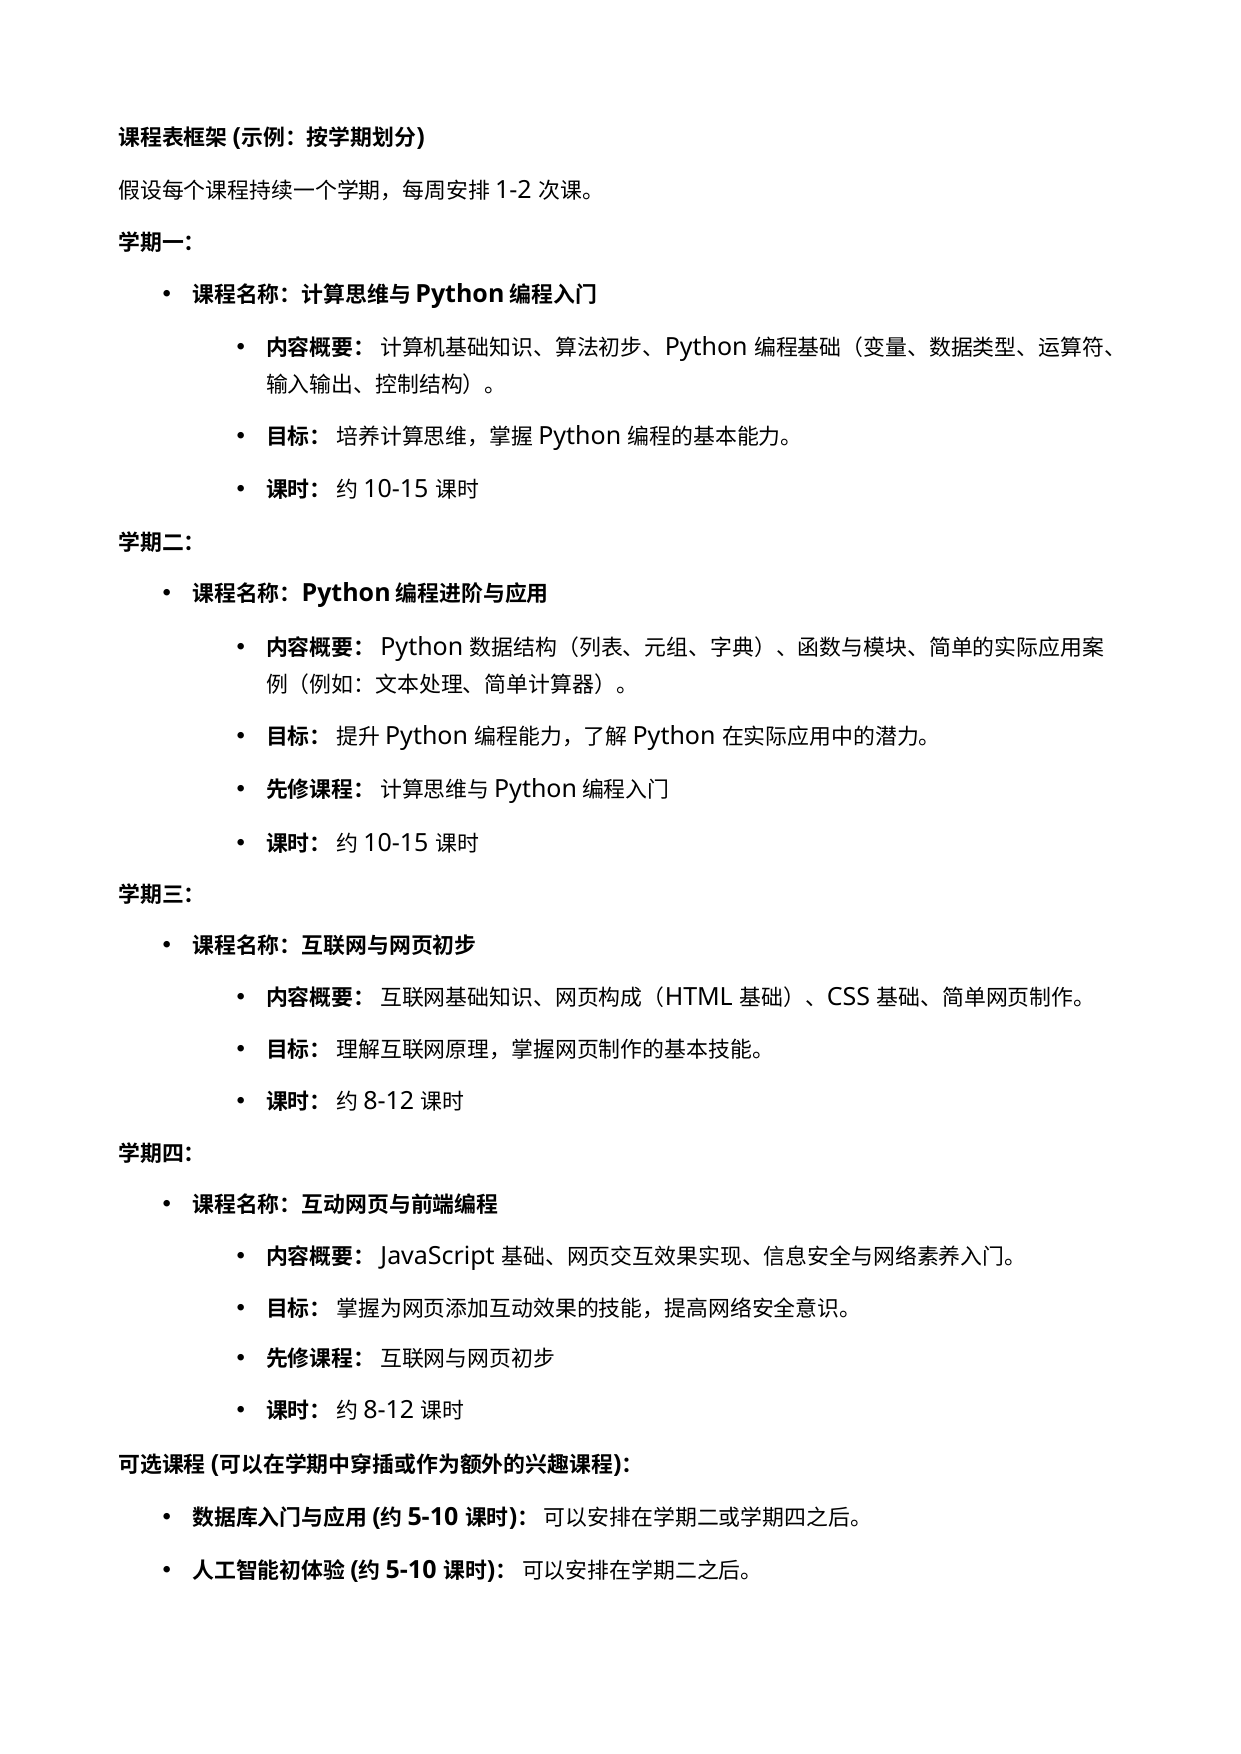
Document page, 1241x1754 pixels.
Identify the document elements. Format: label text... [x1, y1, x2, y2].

list 目标： 掌握为网页添加互动效果的技能，提高网络安全意识。 [236, 1291, 1122, 1322]
text 可选课程 (可以在学期中穿插或作为额外的兴趣课程)： [118, 1445, 1122, 1479]
text 假设每个课程持续一个学期，每周安排 1-2 次课。 [118, 171, 1122, 206]
list 目标： 培养计算思维，掌握 Python 编程的基本能力。 [236, 418, 1122, 452]
list 内容概要： JavaScript 基础、网页交互效果实现、信息安全与网络素养入门。 [236, 1237, 1122, 1271]
text 学期四： [118, 1136, 1122, 1168]
list 目标： 理解互联网原理，掌握网页制作的基本技能。 [236, 1032, 1122, 1064]
list 课程名称：Python编程进阶与应用 [162, 575, 1122, 609]
text 学期三： [118, 877, 1122, 909]
list 课时： 约 8-12 课时 [236, 1083, 1122, 1117]
list 先修课程： 互联网与网页初步 [236, 1341, 1122, 1373]
list 课程名称：计算思维与Python编程入门 [162, 275, 1122, 309]
list 内容概要： 计算机基础知识、算法初步、Python 编程基础（变量、数据类型、运算符、输入输出、控制结构）。 [236, 329, 1122, 399]
list 内容概要： Python 数据结构（列表、元组、字典）、函数与模块、简单的实际应用案例（例如：文本处理、简单计算器）。 [236, 628, 1122, 698]
list 内容概要： 互联网基础知识、网页构成（HTML 基础）、CSS 基础、简单网页制作。 [236, 979, 1122, 1013]
list 课时： 约 10-15 课时 [236, 471, 1122, 505]
list 数据库入门与应用 (约 5-10 课时)： 可以安排在学期二或学期四之后。 [162, 1498, 1122, 1533]
text 课程表框架 (示例：按学期划分) [118, 118, 1122, 152]
list 课程名称：互动网页与前端编程 [162, 1187, 1122, 1218]
list 先修课程： 计算思维与Python编程入门 [236, 771, 1122, 805]
text 学期一： [118, 225, 1122, 256]
list 课程名称：互联网与网页初步 [162, 928, 1122, 960]
list 课时： 约 10-15 课时 [236, 824, 1122, 858]
list 目标： 提升 Python 编程能力，了解 Python 在实际应用中的潜力。 [236, 717, 1122, 752]
text 学期二： [118, 524, 1122, 556]
list 课时： 约 8-12 课时 [236, 1392, 1122, 1426]
list 人工智能初体验 (约 5-10 课时)： 可以安排在学期二之后。 [162, 1552, 1122, 1586]
